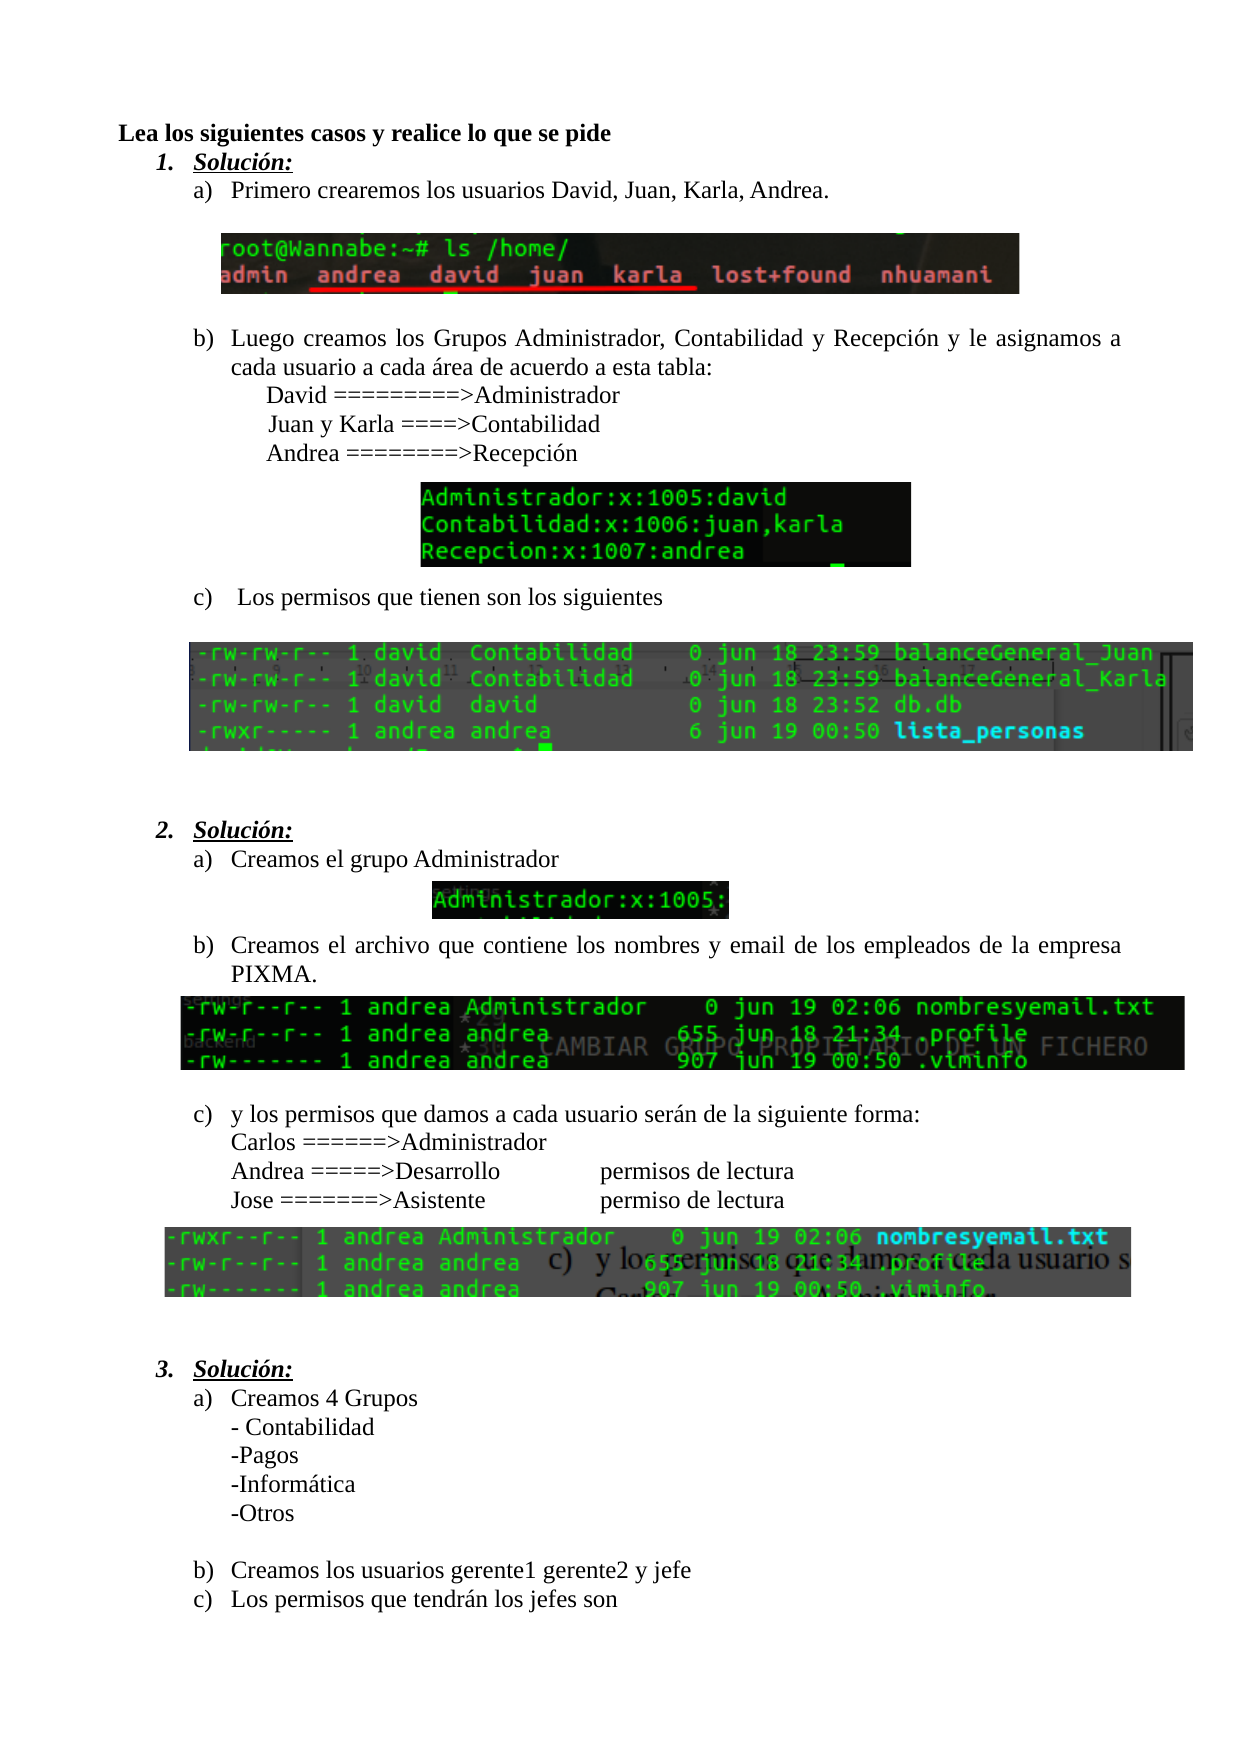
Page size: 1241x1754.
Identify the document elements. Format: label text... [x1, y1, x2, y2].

list Andrea =====>Desarrollo permisos de lectura [193, 1156, 1122, 1185]
picture [180, 996, 1185, 1070]
list Creamos 4 Grupos [193, 1383, 1122, 1412]
list -Otros [193, 1498, 1122, 1527]
picture [432, 881, 729, 919]
picture [420, 482, 912, 567]
list y los permisos que damos a cada usuario serán de la siguiente forma: [193, 1099, 1122, 1127]
text David =========>Administrador [118, 380, 1122, 409]
list Luego creamos los Grupos Administrador, Contabilidad y Recepción y le asignamos a cada usuario a cada área de acuerdo a esta tabla: [193, 323, 1122, 380]
list Solución: [156, 815, 1122, 844]
list Solución: [156, 1354, 1122, 1383]
list - Contabilidad [193, 1412, 1122, 1440]
picture [221, 233, 1020, 294]
list Creamos el archivo que contiene los nombres y email de los empleados de la empresa PIXMA. [193, 930, 1122, 988]
list Juan y Karla ====>Contabilidad [231, 409, 1122, 438]
list Primero crearemos los usuarios David, Juan, Karla, Andrea. [193, 176, 1122, 204]
list Jose =======>Asistente permiso de lectura [193, 1185, 1122, 1214]
list -Informática [193, 1469, 1122, 1498]
list Los permisos que tendrán los jefes son [193, 1584, 1122, 1613]
list Los permisos que tienen son los siguientes [193, 582, 1122, 610]
text Lea los siguientes casos y realice lo que se pide [118, 118, 1122, 147]
picture [189, 642, 1193, 751]
text Andrea ========>Recepción [118, 438, 1122, 467]
list Creamos los usuarios gerente1 gerente2 y jefe [193, 1555, 1122, 1584]
picture [164, 1227, 1132, 1297]
list -Pagos [193, 1440, 1122, 1469]
list Carlos ======>Administrador [193, 1127, 1122, 1156]
list Solución: [156, 147, 1122, 176]
list Creamos el grupo Administrador [193, 844, 1122, 873]
